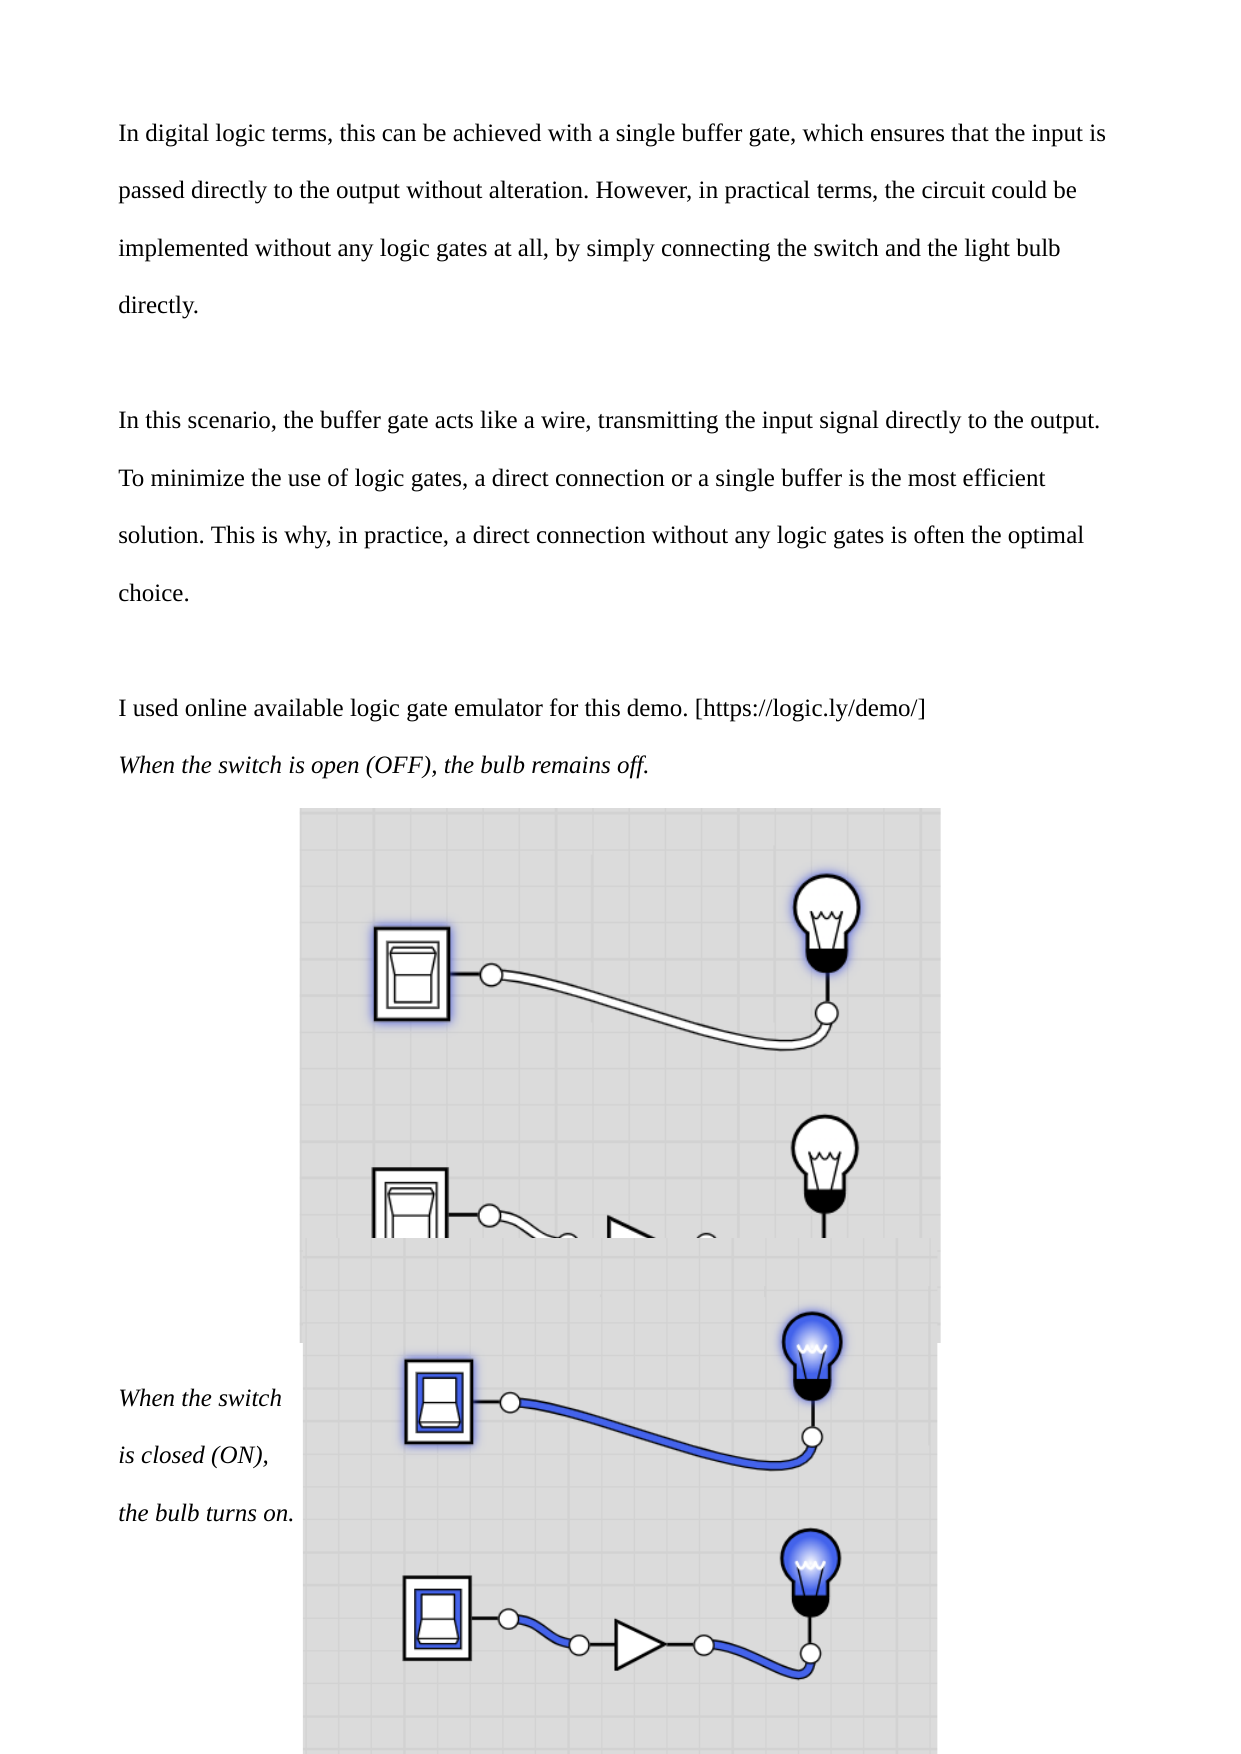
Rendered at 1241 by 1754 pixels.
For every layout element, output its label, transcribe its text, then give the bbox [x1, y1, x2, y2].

text When the switch is open (OFF), the bulb remains off. [118, 751, 1122, 779]
text [938, 1383, 1122, 1527]
text In digital logic terms, this can be achieved with a single buffer gate, which ensures that the input is passed directly to the output without alteration. However, in practical terms, the circuit could be implemented without any logic gates at all, by simply connecting the switch and the light bulb directly. [118, 118, 1122, 319]
text When the switch is closed (ON), the bulb turns on. [118, 1383, 302, 1527]
text I used online available logic gate emulator for this demo. [https://logic.ly/demo/] [118, 693, 1122, 722]
text In this scenario, the buffer gate acts like a wire, transmitting the input signal directly to the output. To minimize the use of logic gates, a direct connection or a single buffer is the most efficient solution. This is why, in practice, a direct connection without any logic gates is often the optimal choice. [118, 406, 1122, 607]
picture [299, 808, 941, 1754]
